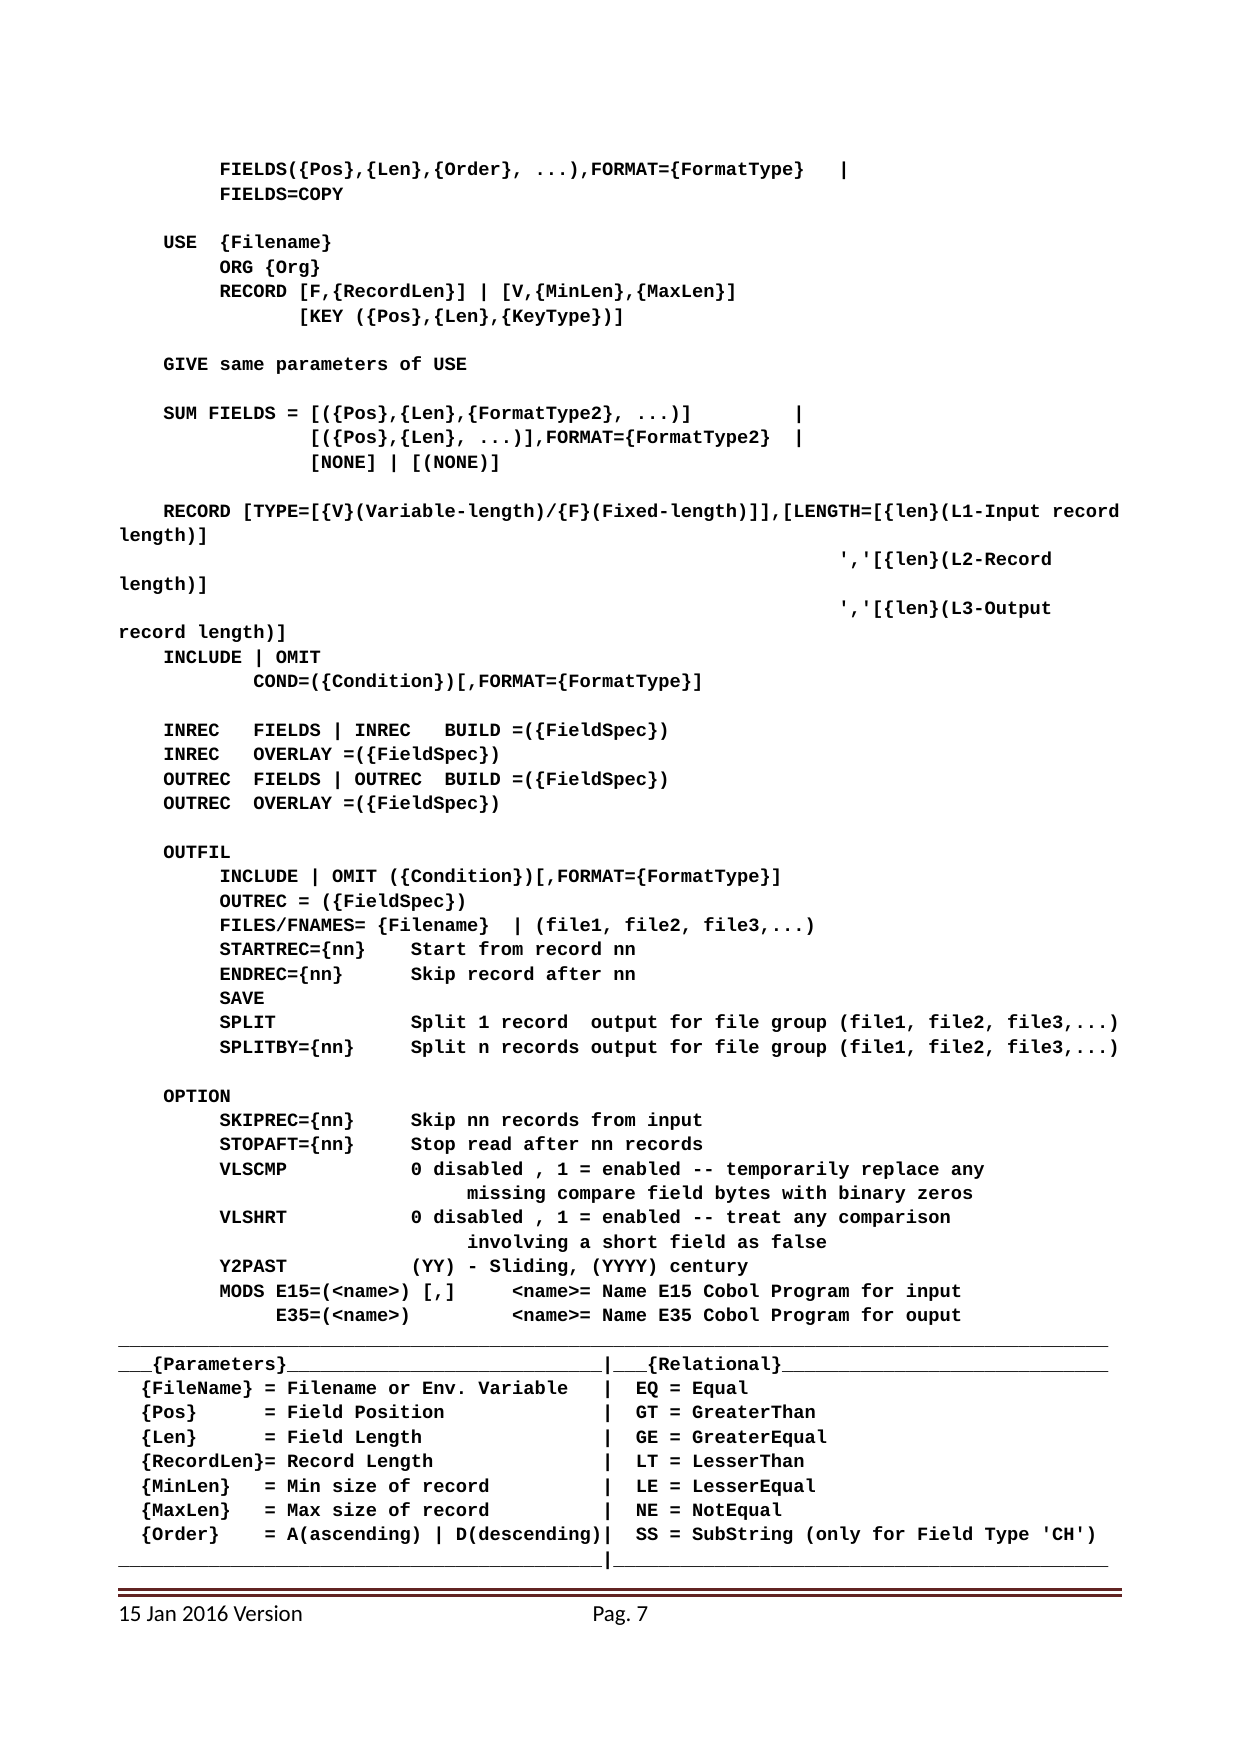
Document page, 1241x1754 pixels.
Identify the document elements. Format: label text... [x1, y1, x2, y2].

text INREC OVERLAY =({FieldSpec}) [118, 745, 1122, 766]
text COND=({Condition})[,FORMAT={FormatType}] [118, 672, 1122, 693]
text {MinLen} = Min size of record | LE = LesserEqual [118, 1476, 1122, 1498]
text VLSHRT 0 disabled , 1 = enabled -- treat any comparison [118, 1208, 1122, 1229]
text INCLUDE | OMIT ({Condition})[,FORMAT={FormatType}] [118, 867, 1122, 888]
text [KEY ({Pos},{Len},{KeyType})] [118, 306, 1122, 328]
text STOPAFT={nn} Stop read after nn records [118, 1135, 1122, 1156]
text SPLITBY={nn} Split n records output for file group (file1, file2, file3,...) [118, 1038, 1122, 1059]
text ','[{len}(L3-Output record length)] [118, 599, 1122, 644]
text SUM FIELDS = [({Pos},{Len},{FormatType2}, ...)] | [118, 404, 1122, 425]
text Y2PAST (YY) - Sliding, (YYYY) century [118, 1257, 1122, 1278]
text {MaxLen} = Max size of record | NE = NotEqual [118, 1501, 1122, 1522]
text RECORD [F,{RecordLen}] | [V,{MinLen},{MaxLen}] [118, 282, 1122, 303]
text FIELDS({Pos},{Len},{Order}, ...),FORMAT={FormatType} | [118, 160, 1122, 181]
text FIELDS=COPY [118, 184, 1122, 206]
text INCLUDE | OMIT [118, 648, 1122, 669]
text {RecordLen}= Record Length | LT = LesserThan [118, 1452, 1122, 1473]
text MODS E15=(<name>) [,] <name>= Name E15 Cobol Program for input [118, 1281, 1122, 1303]
text involving a short field as false [118, 1233, 1122, 1254]
text OPTION [118, 1086, 1122, 1108]
text {FileName} = Filename or Env. Variable | EQ = Equal [118, 1379, 1122, 1400]
text {Order} = A(ascending) | D(descending)| SS = SubString (only for Field Type 'CH') [118, 1525, 1122, 1546]
text OUTREC = ({FieldSpec}) [118, 891, 1122, 913]
text ___________________________________________|____________________________________________ [118, 1549, 1122, 1571]
text OUTREC FIELDS | OUTREC BUILD =({FieldSpec}) [118, 769, 1122, 791]
text SPLIT Split 1 record output for file group (file1, file2, file3,...) [118, 1013, 1122, 1034]
text INREC FIELDS | INREC BUILD =({FieldSpec}) [118, 721, 1122, 742]
text missing compare field bytes with binary zeros [118, 1184, 1122, 1205]
text [NONE] | [(NONE)] [118, 453, 1122, 474]
text OUTREC OVERLAY =({FieldSpec}) [118, 794, 1122, 815]
text E35=(<name>) <name>= Name E35 Cobol Program for ouput [118, 1306, 1122, 1327]
text {Len} = Field Length | GE = GreaterEqual [118, 1428, 1122, 1449]
text SKIPREC={nn} Skip nn records from input [118, 1111, 1122, 1132]
text {Pos} = Field Position | GT = GreaterThan [118, 1403, 1122, 1424]
text RECORD [TYPE=[{V}(Variable-length)/{F}(Fixed-length)]],[LENGTH=[{len}(L1-Input record length)] [118, 501, 1122, 547]
text VLSCMP 0 disabled , 1 = enabled -- temporarily replace any [118, 1159, 1122, 1181]
text ENDREC={nn} Skip record after nn [118, 964, 1122, 986]
text ________________________________________________________________________________________ [118, 1330, 1122, 1351]
text OUTFIL [118, 843, 1122, 864]
text USE {Filename} [118, 233, 1122, 254]
text FILES/FNAMES= {Filename} | (file1, file2, file3,...) [118, 916, 1122, 937]
text ORG {Org} [118, 258, 1122, 279]
text SAVE [118, 989, 1122, 1010]
text GIVE same parameters of USE [118, 355, 1122, 376]
text ___{Parameters}____________________________|___{Relational}_____________________________ [118, 1354, 1122, 1376]
text [({Pos},{Len}, ...)],FORMAT={FormatType2} | [118, 428, 1122, 449]
text ','[{len}(L2-Record length)] [118, 550, 1122, 596]
text STARTREC={nn} Start from record nn [118, 940, 1122, 961]
